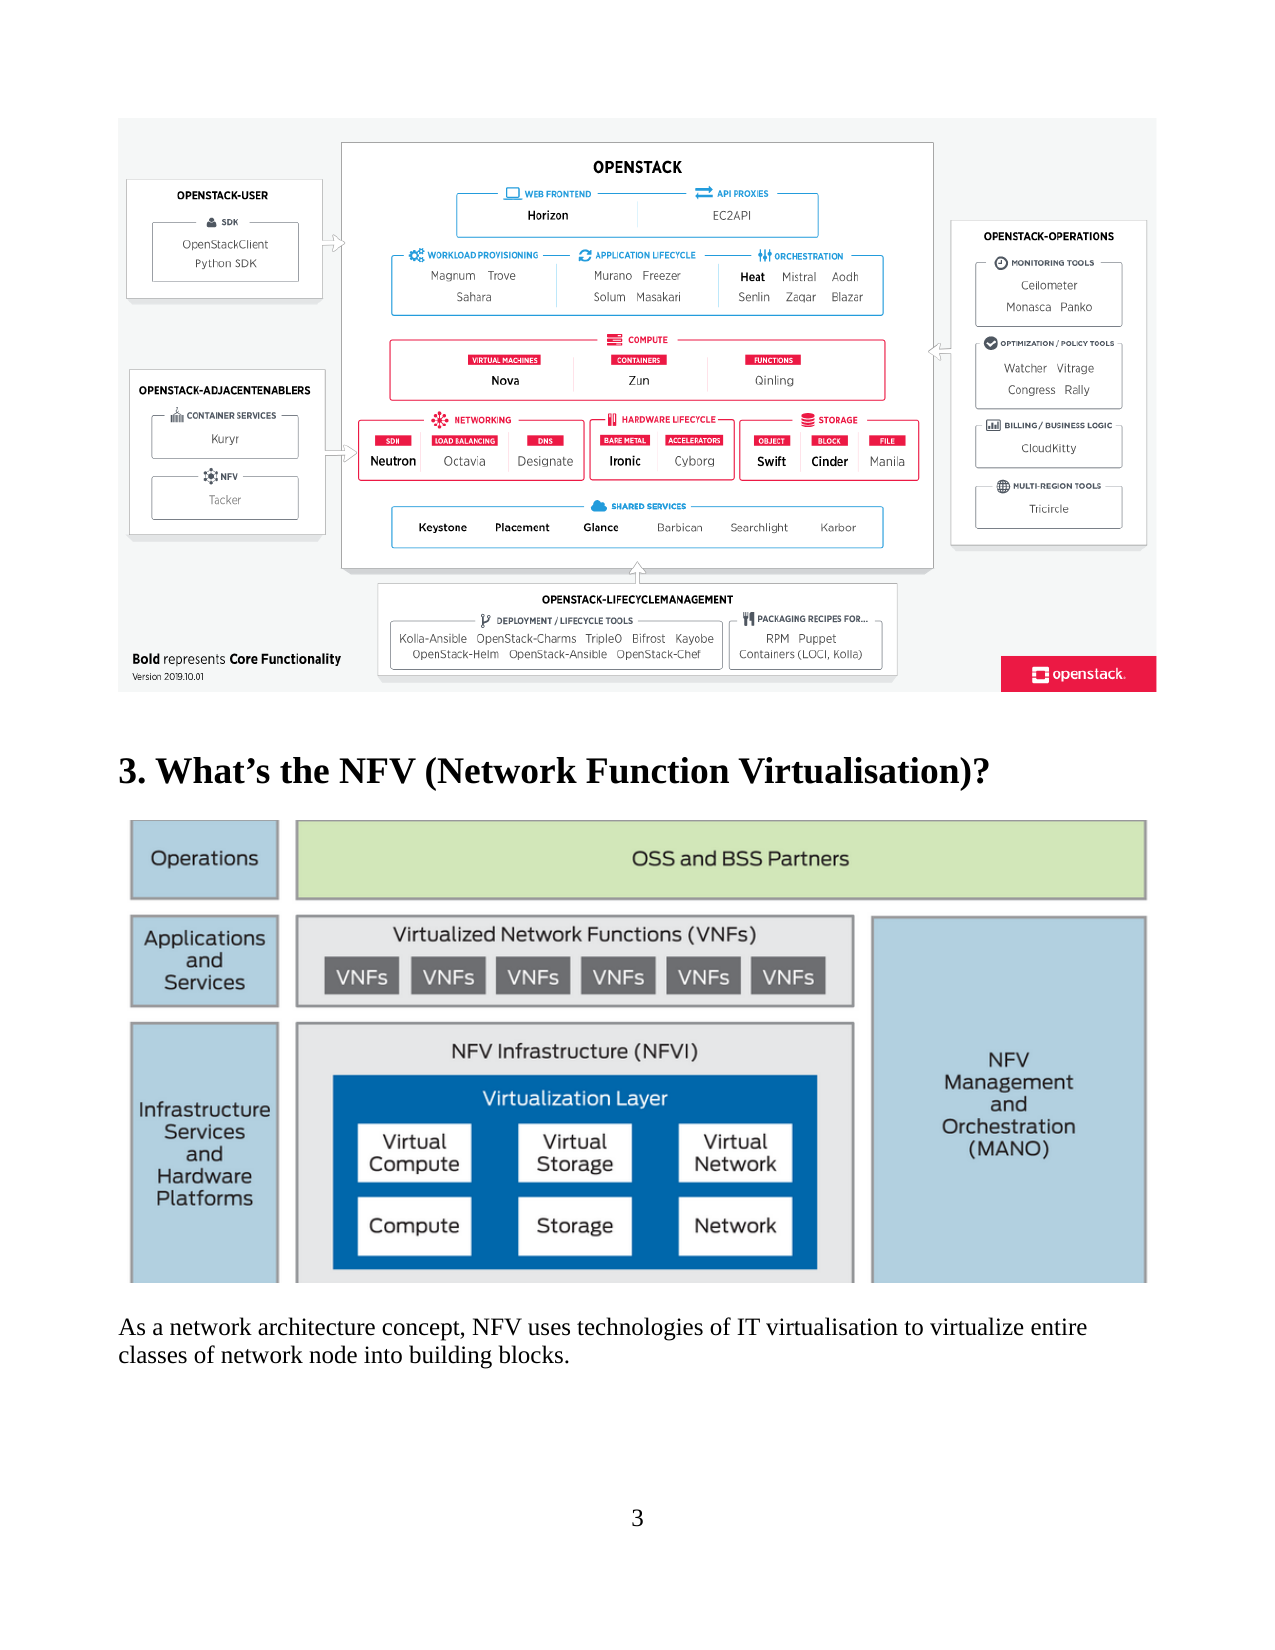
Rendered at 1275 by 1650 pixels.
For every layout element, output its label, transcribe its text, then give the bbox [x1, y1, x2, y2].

picture [118, 820, 1157, 1283]
picture [118, 118, 1157, 692]
text As a network architecture concept, NFV uses technologies of IT virtualisation to virtualize entire classes of network node into building blocks. [118, 1312, 1157, 1369]
text 3. What’s the NFV (Network Function Virtualisation)? [118, 749, 1157, 792]
